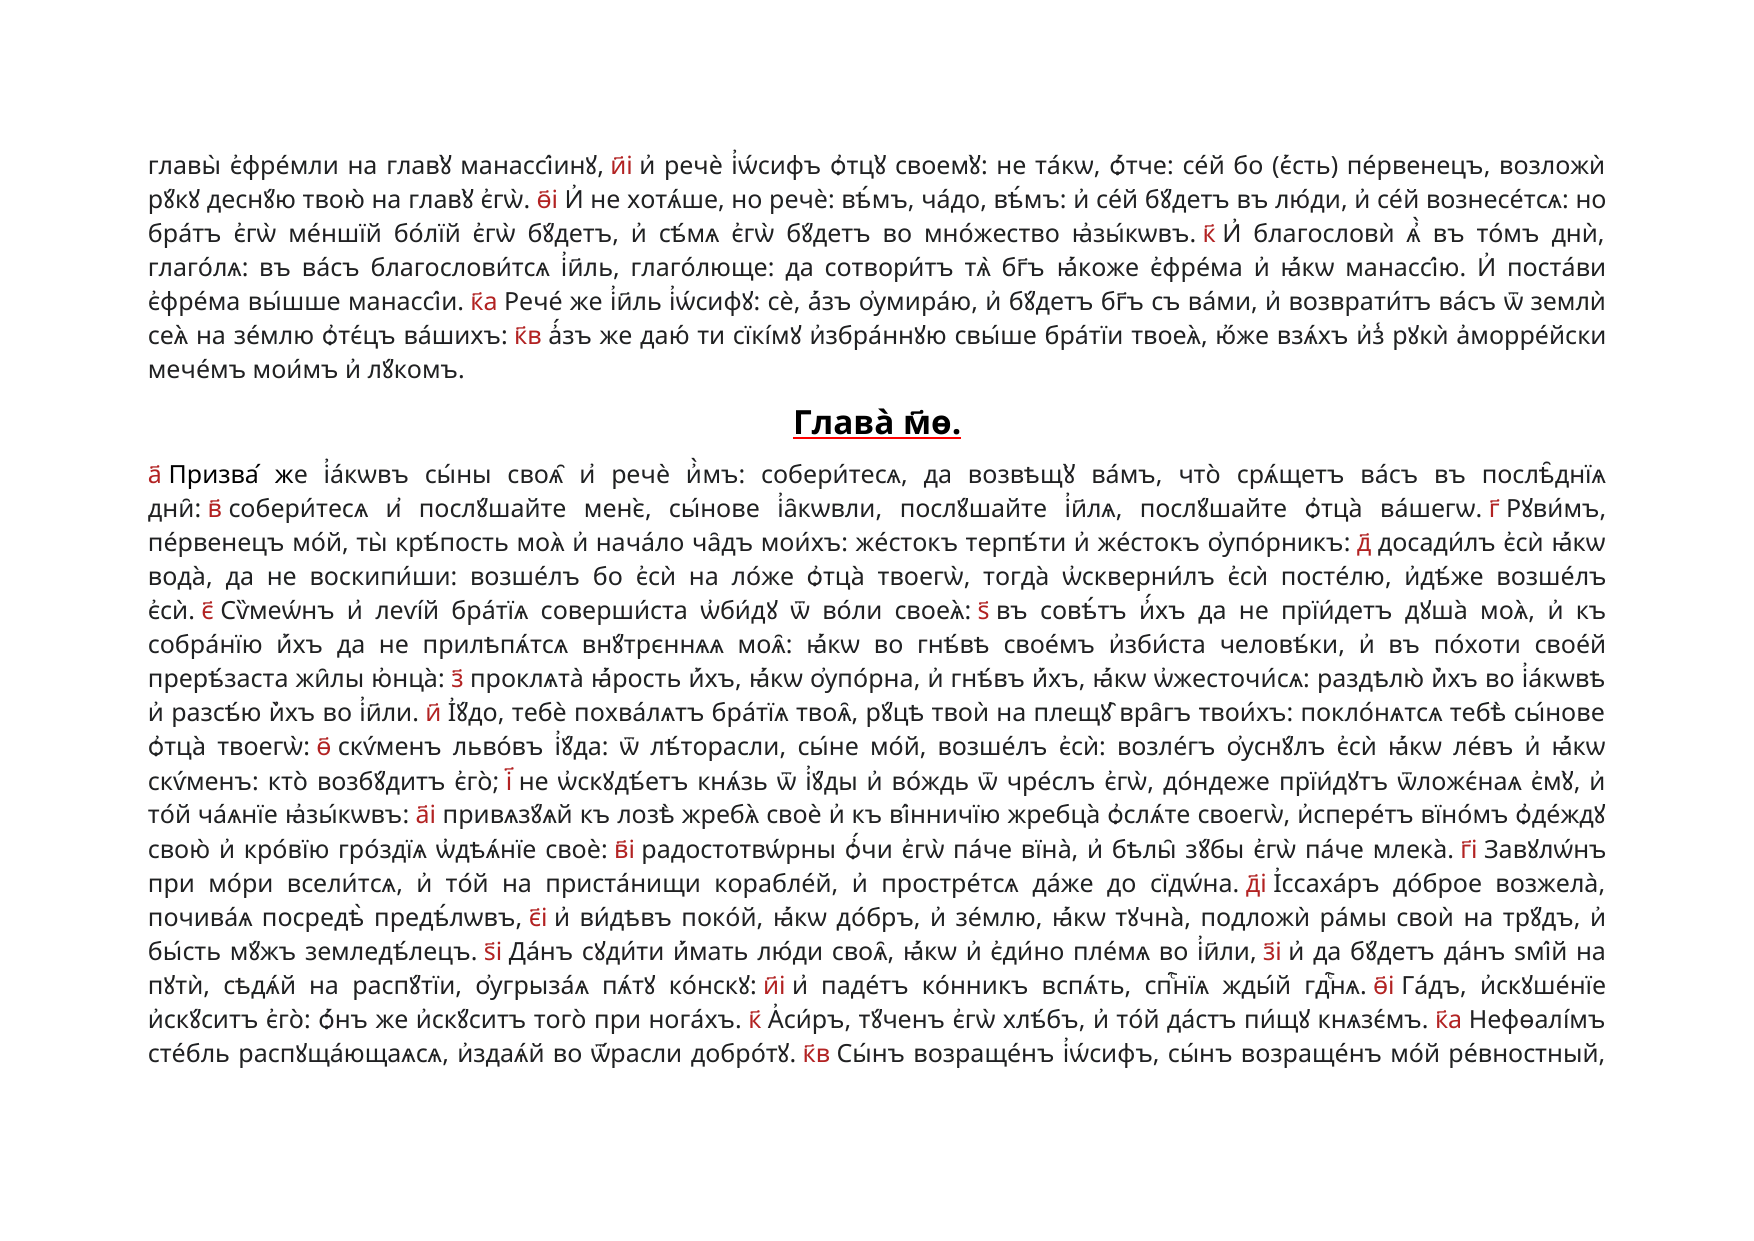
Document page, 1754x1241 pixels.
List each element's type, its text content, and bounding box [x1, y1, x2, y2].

text главы̀ є҆фре́мли на главꙋ̀ манассі́инꙋ, и҃і и҆ речѐ і҆ѡ́сифъ ѻ҆тцꙋ̀ своемꙋ̀: не та́кѡ, ѻ҆́тче: се́й бо (є҆́сть) пе́рвенецъ, возложѝ рꙋ́кꙋ деснꙋ́ю твою̀ на главꙋ̀ є҆гѡ̀. ѳ҃і И҆ не хотѧ́ше, но речѐ: вѣ́мъ, ча́до, вѣ́мъ: и҆ се́й бꙋ́детъ въ лю́ди, и҆ се́й вознесе́тсѧ: но бра́тъ є҆гѡ̀ ме́ншїй бо́лїй є҆гѡ̀ бꙋ́детъ, и҆ сѣ́мѧ є҆гѡ̀ бꙋ́детъ во мно́жество ꙗ҆зы́кѡвъ. к҃ И҆ благословѝ ѧ҆̀ въ то́мъ днѝ, глаго́лѧ: въ ва́съ благослови́тсѧ і҆и҃ль, глаго́люще: да сотвори́тъ тѧ̀ бг҃ъ ꙗ҆́коже є҆фре́ма и҆ ꙗ҆́кѡ манассі́ю. И҆ поста́ви є҆фре́ма вы́шше манассі́и. к҃а Рече́ же і҆и҃ль і҆ѡ́сифꙋ: сѐ, а҆́зъ ѹ҆мира́ю, и҆ бꙋ́детъ бг҃ъ съ ва́ми, и҆ возврати́тъ ва́съ ѿ землѝ сеѧ̀ на зе́млю ѻ҆тє́цъ ва́шихъ: к҃в а҆́зъ же даю́ ти сїкі́мꙋ и҆збра́ннꙋю свы́ше бра́тїи твоеѧ̀, ю҆́же взѧ́хъ и҆з̾ рꙋкѝ а҆морре́йски мече́мъ мои́мъ и҆ лꙋ́комъ. [148, 148, 1606, 386]
text Глава̀ м҃ѳ. [148, 399, 1606, 444]
text а҃ Призва́ же і҆а́кѡвъ сы́ны своѧ̑ и҆ речѐ и҆̀мъ: собери́тесѧ, да возвѣщꙋ̀ ва́мъ, что̀ срѧ́щетъ ва́съ въ послѣ̑днїѧ дни̑: в҃ собери́тесѧ и҆ послꙋ́шайте менє̀, сы́нове і҆а̑кѡвли, послꙋ́шайте і҆и҃лѧ, послꙋ́шайте ѻ҆тца̀ ва́шегѡ. г҃ Рꙋви́мъ, пе́рвенецъ мо́й, ты̀ крѣ́пость моѧ̀ и҆ нача́ло ча̑дъ мои́хъ: же́стокъ терпѣ́ти и҆ же́стокъ ѹ҆по́рникъ: д҃ досади́лъ є҆сѝ ꙗ҆́кѡ вода̀, да не воскипи́ши: возше́лъ бо є҆сѝ на ло́же ѻ҆тца̀ твоегѡ̀, тогда̀ ѡ҆скверни́лъ є҆сѝ посте́лю, и҆дѣ́же возше́лъ є҆сѝ. є҃ Сѷмеѡ́нъ и҆ леѵі́й бра́тїѧ соверши́ста ѡ҆би́дꙋ ѿ во́ли своеѧ̀: ѕ҃ въ совѣ́тъ и҆́хъ да не прїи́детъ дꙋша̀ моѧ̀, и҆ къ собра́нїю и҆́хъ да не прилѣпѧ́тсѧ внꙋ́трєннѧѧ моѧ̑: ꙗ҆́кѡ во гнѣ́вѣ свое́мъ и҆зби́ста человѣ́ки, и҆ въ по́хоти свое́й прерѣ́заста жи̑лы ю҆нца̀: з҃ проклѧта̀ ꙗ҆́рость и҆́хъ, ꙗ҆́кѡ ѹ҆по́рна, и҆ гнѣ́въ и҆́хъ, ꙗ҆́кѡ ѡ҆жесточи́сѧ: раздѣлю̀ и҆̀хъ во і҆а́кѡвѣ и҆ разсѣ́ю и҆̀хъ во і҆и҃ли. и҃ І҆ꙋ́до, тебѐ похва́лѧтъ бра́тїѧ твоѧ̑, рꙋ́цѣ твоѝ на плещꙋ̑ вра̑гъ твои́хъ: покло́нѧтсѧ тебѣ̀ сы́нове ѻ҆тца̀ твоегѡ̀: ѳ҃ скѵ́менъ льво́въ і҆ꙋ́да: ѿ лѣ́торасли, сы́не мо́й, возше́лъ є҆сѝ: возле́гъ ѹ҆снꙋ́лъ є҆сѝ ꙗ҆́кѡ ле́въ и҆ ꙗ҆́кѡ скѵ́менъ: кто̀ возбꙋ́дитъ є҆го̀; і҃ не ѡ҆скꙋдѣ́етъ кнѧ́зь ѿ і҆ꙋ́ды и҆ во́ждь ѿ чре́слъ є҆гѡ̀, до́ндеже прїи́дꙋтъ ѿложє́наѧ є҆мꙋ̀, и҆ то́й ча́ѧнїе ꙗ҆зы́кѡвъ: а҃і привѧзꙋ́ѧй къ лозѣ̀ жребѧ̀ своѐ и҆ къ ві́нничїю жребца̀ ѻ҆слѧ́те своегѡ̀, и҆спере́тъ вїно́мъ ѻ҆де́ждꙋ свою̀ и҆ кро́вїю гро́здїѧ ѡ҆дѣѧ́нїе своѐ: в҃і радостотвѡ́рны ѻ҆́чи є҆гѡ̀ па́че вїна̀, и҆ бѣлы̑ зꙋ́бы є҆гѡ̀ па́че млека̀. г҃і Завꙋлѡ́нъ при мо́ри всели́тсѧ, и҆ то́й на приста́нищи корабле́й, и҆ простре́тсѧ да́же до сїдѡ́на. д҃і І҆ссаха́ръ до́брое возжела̀, почива́ѧ посредѣ̀ предѣ́лѡвъ, є҃і и҆ ви́дѣвъ поко́й, ꙗ҆́кѡ до́бръ, и҆ зе́млю, ꙗ҆́кѡ тꙋчна̀, подложѝ ра́мы своѝ на трꙋ́дъ, и҆ бы́сть мꙋ́жъ земледѣ́лецъ. ѕ҃і Да́нъ сꙋди́ти и҆́мать лю́ди своѧ̑, ꙗ҆́кѡ и҆ є҆ди́но пле́мѧ во і҆и҃ли, з҃і и҆ да бꙋ́детъ да́нъ ѕмі́й на пꙋтѝ, сѣдѧ́й на распꙋ́тїи, ѹ҆грыза́ѧ пѧ́тꙋ ко́нскꙋ: и҃і и҆ паде́тъ ко́нникъ вспѧ́ть, спⷭ҇нїѧ жды́й гдⷭ҇нѧ. ѳ҃і Га́дъ, и҆скꙋше́нїе и҆скꙋ́ситъ є҆го̀: ѻ҆́нъ же и҆скꙋ́ситъ того̀ при нога́хъ. к҃ А҆си́ръ, тꙋ́ченъ є҆гѡ̀ хлѣ́бъ, и҆ то́й да́стъ пи́щꙋ кнѧзє́мъ. к҃а Нефѳалі́мъ сте́бль распꙋща́ющаѧсѧ, и҆здаѧ́й во ѿ́расли добро́тꙋ. к҃в Сы́нъ возраще́нъ і҆ѡ́сифъ, сы́нъ возраще́нъ мо́й ре́вностный, [148, 457, 1606, 1070]
